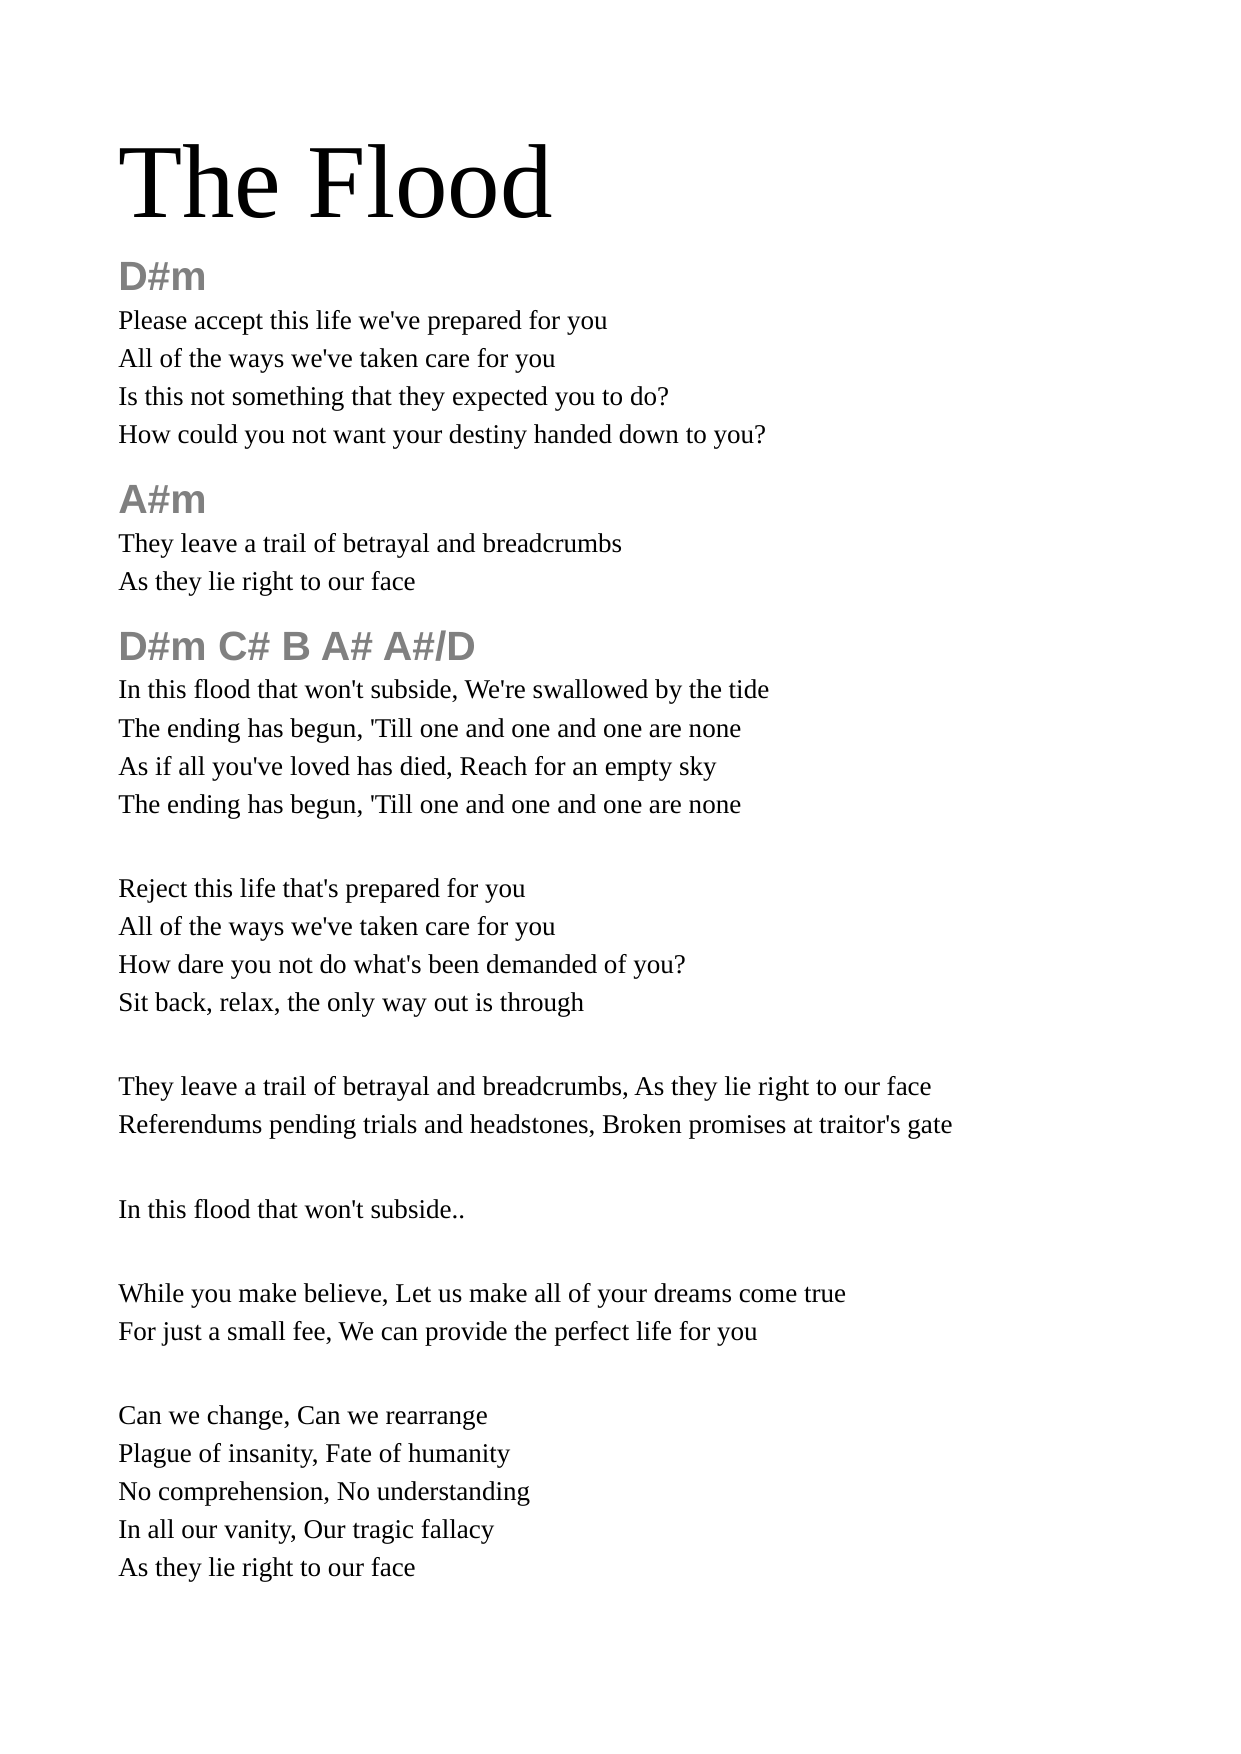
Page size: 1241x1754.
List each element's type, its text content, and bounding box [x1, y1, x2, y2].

subtitle The Flood [118, 119, 1122, 240]
text In this flood that won't subside, We're swallowed by the tide [118, 680, 1122, 704]
text In this flood that won't subside.. [118, 1199, 1122, 1223]
subtitle D#m [118, 252, 1122, 299]
text As they lie right to our face [118, 572, 1122, 595]
text All of the ways we've taken care for you [118, 917, 1122, 940]
text The ending has begun, 'Till one and one and one are none [118, 795, 1122, 818]
text Reject this life that's prepared for you [118, 879, 1122, 902]
text The ending has begun, 'Till one and one and one are none [118, 718, 1122, 742]
text How could you not want your destiny handed down to you? [118, 425, 1122, 448]
text Sit back, relax, the only way out is through [118, 993, 1122, 1016]
text In all our vanity, Our tragic fallacy [118, 1520, 1122, 1543]
subtitle D#m C# B A# A#/D [118, 622, 1122, 668]
text Plague of insanity, Fate of humanity [118, 1444, 1122, 1467]
text No comprehension, No understanding [118, 1482, 1122, 1505]
text Is this not something that they expected you to do? [118, 387, 1122, 410]
text How dare you not do what's been demanded of you? [118, 955, 1122, 978]
text All of the ways we've taken care for you [118, 349, 1122, 372]
text Please accept this life we've prepared for you [118, 311, 1122, 334]
subtitle A#m [118, 475, 1122, 522]
text They leave a trail of betrayal and breadcrumbs [118, 533, 1122, 557]
text Can we change, Can we rearrange [118, 1406, 1122, 1429]
text Referendums pending trials and headstones, Broken promises at traitor's gate [118, 1115, 1122, 1139]
text As they lie right to our face [118, 1558, 1122, 1581]
text While you make believe, Let us make all of your dreams come true [118, 1283, 1122, 1307]
text They leave a trail of betrayal and breadcrumbs, As they lie right to our face [118, 1077, 1122, 1101]
text As if all you've loved has died, Reach for an empty sky [118, 757, 1122, 780]
text For just a small fee, We can provide the perfect life for you [118, 1322, 1122, 1345]
